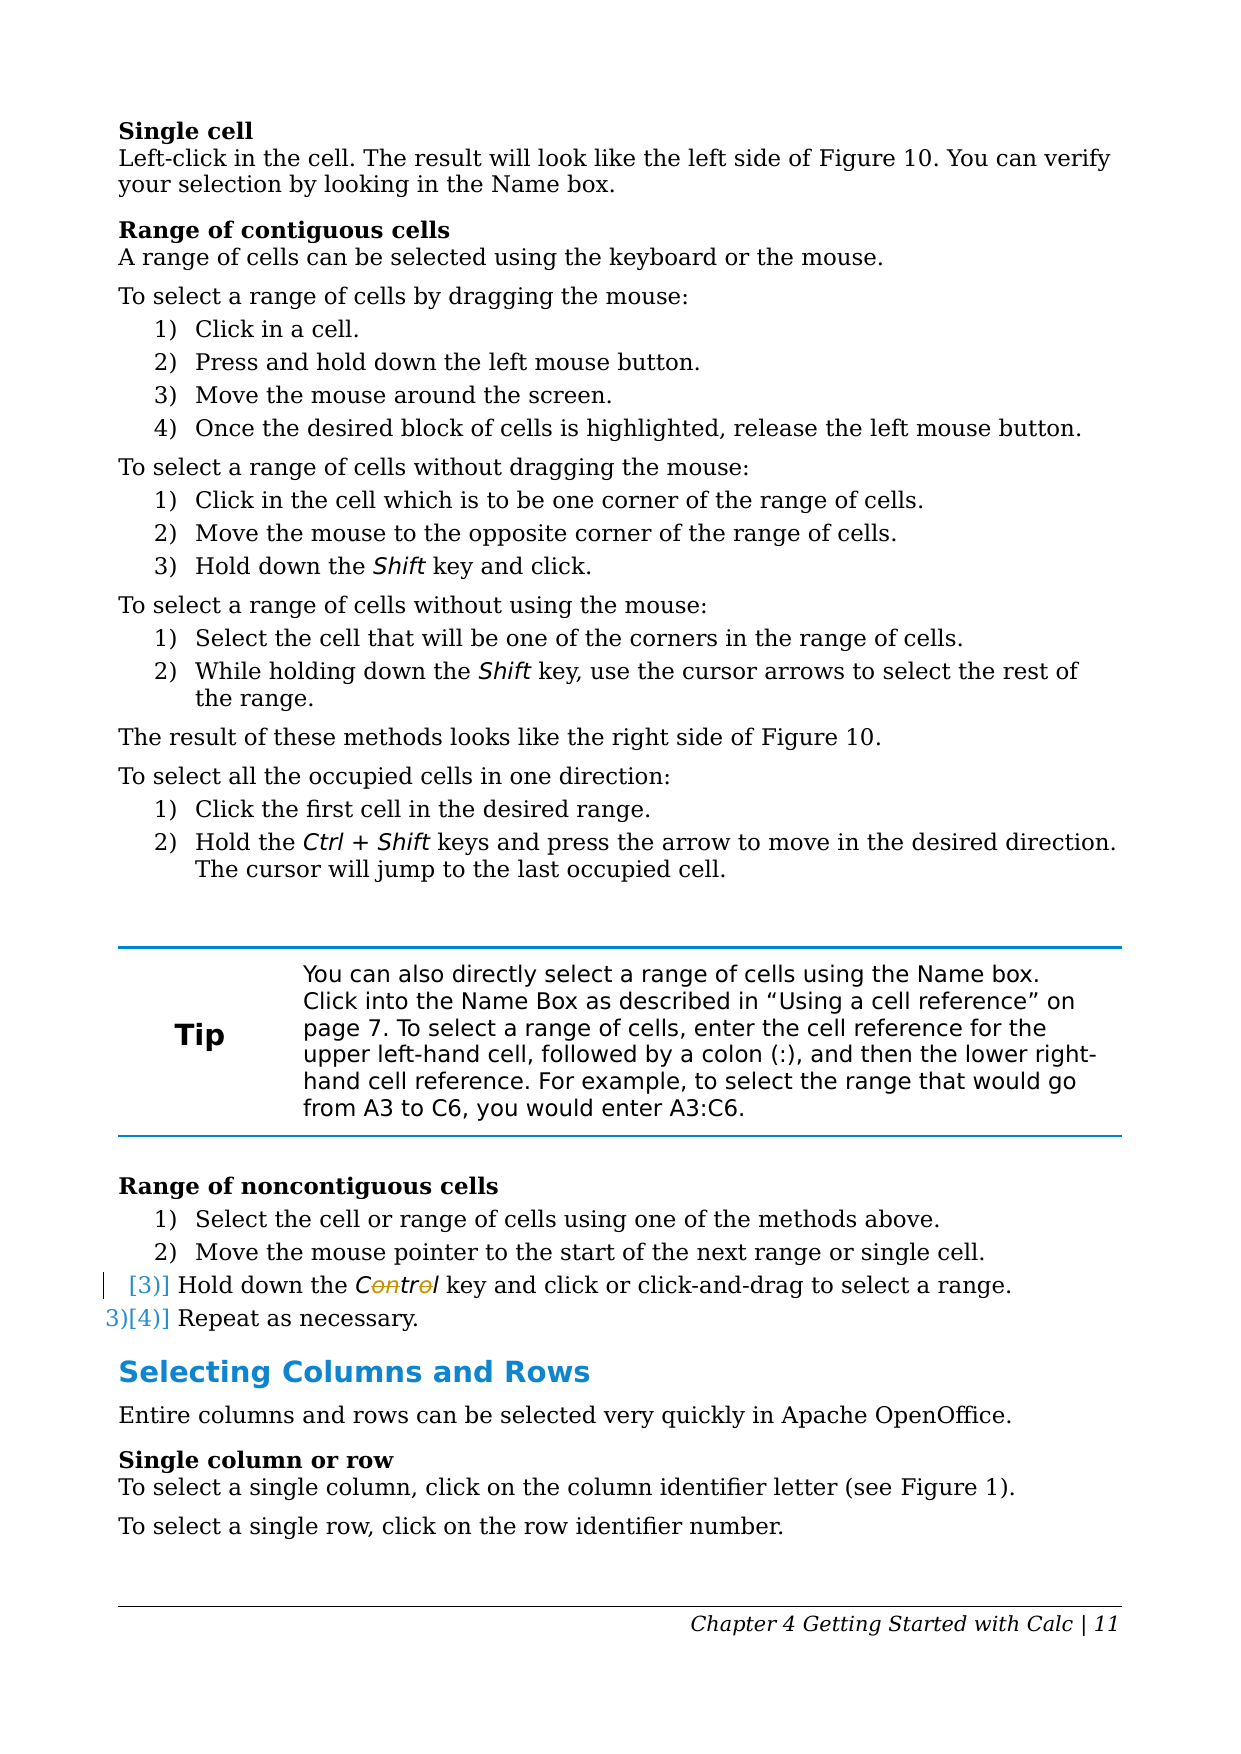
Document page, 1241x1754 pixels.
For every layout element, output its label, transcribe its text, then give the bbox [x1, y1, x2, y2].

text Range of noncontiguous cells [118, 1173, 1122, 1200]
list Move the mouse pointer to the start of the next range or single cell. [177, 1239, 1122, 1266]
list Once the desired block of cells is highlighted, release the left mouse button. [177, 415, 1122, 441]
list To select a range of cells without dragging the mouse: [118, 454, 1122, 481]
text Left-click in the cell. The result will look like the left side of Figure 10. You can verify your selection by looking in the Name box. [118, 145, 1122, 198]
table_header You can also directly select a range of cells using the Name box. Click into the Name Box as described in “Using a cell reference” on page 7. To select a range of cells, enter the cell reference for the upper left-hand cell, followed by a colon (:), and then the lower right-hand cell reference. For example, to select the range that would go from A3 to C6, you would enter A3:C6. [281, 949, 1122, 1134]
list Move the mouse to the opposite corner of the range of cells. [177, 520, 1122, 547]
list To select a range of cells without using the mouse: [118, 592, 1122, 619]
text To select a single row, click on the row identifier number. [118, 1513, 1122, 1540]
list To select all the occupied cells in one direction: [118, 763, 1122, 790]
list Click in a cell. [177, 316, 1122, 343]
text Entire columns and rows can be selected very quickly in Apache OpenOffice. [118, 1402, 1122, 1429]
list Click the first cell in the desired range. [177, 796, 1122, 823]
list Click in the cell which is to be one corner of the range of cells. [177, 487, 1122, 514]
list Press and hold down the left mouse button. [177, 349, 1122, 376]
list Move the mouse around the screen. [177, 382, 1122, 408]
text To select a single column, click on the column identifier letter (see Figure 1). [118, 1474, 1122, 1501]
list While holding down the Shift key, use the cursor arrows to select the rest of the range. [177, 658, 1122, 711]
table_header Tip [118, 949, 281, 1134]
list Select the cell or range of cells using one of the methods above. [177, 1206, 1122, 1233]
list To select a range of cells by dragging the mouse: [118, 283, 1122, 309]
list Hold down the Ctrl key and click or click-and-drag to select a range. [177, 1272, 1122, 1298]
subtitle Selecting Columns and Rows [118, 1356, 1122, 1390]
list Select the cell that will be one of the corners in the range of cells. [177, 625, 1122, 652]
text The result of these methods looks like the right side of Figure 10. [118, 724, 1122, 751]
text Single column or row [118, 1447, 1122, 1474]
text A range of cells can be selected using the keyboard or the mouse. [118, 244, 1122, 270]
list Hold the Ctrl + Shift keys and press the arrow to move in the desired direction. The cursor will jump to the last occupied cell. [177, 829, 1122, 882]
text Range of contiguous cells [118, 217, 1122, 244]
list Repeat as necessary. [177, 1305, 1122, 1331]
text Single cell [118, 118, 1122, 145]
list Hold down the Shift key and click. [177, 553, 1122, 579]
